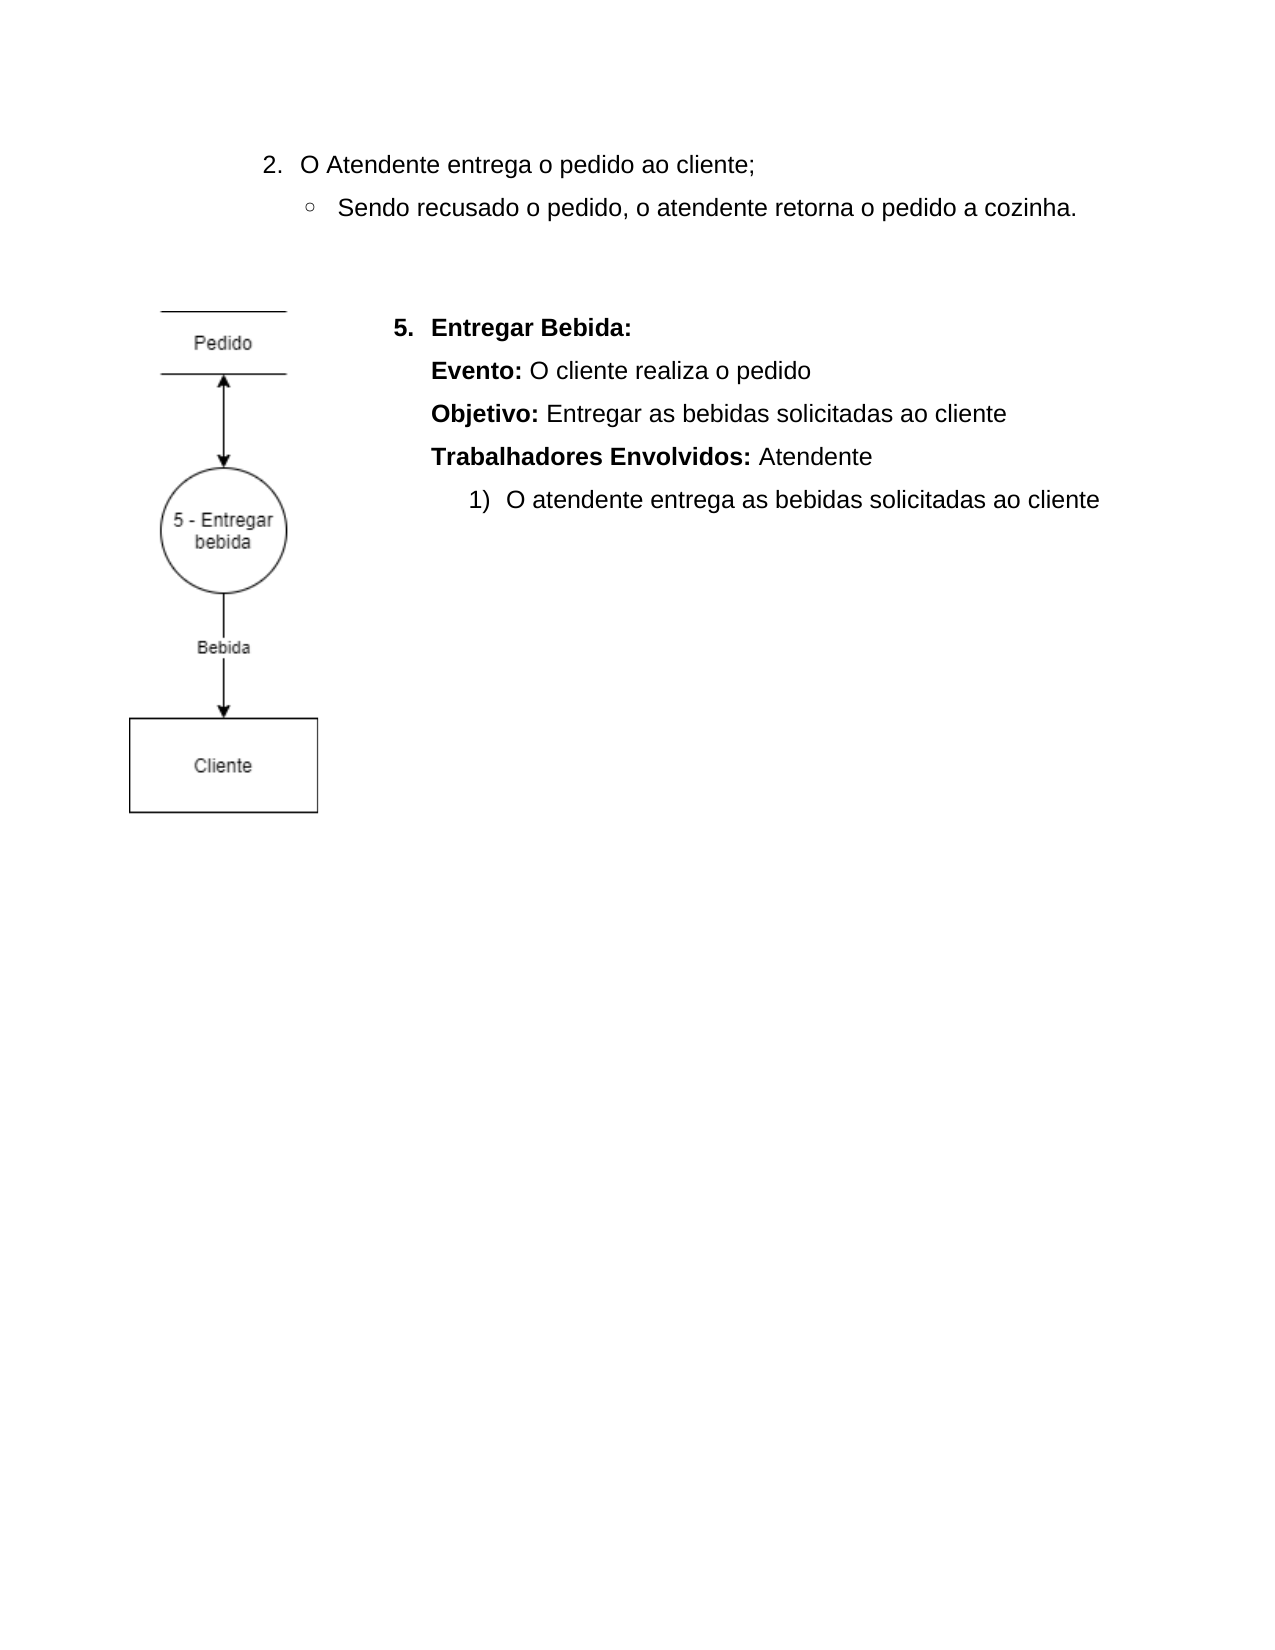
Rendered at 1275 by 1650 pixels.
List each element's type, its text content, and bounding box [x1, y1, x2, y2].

list Objetivo: Entregar as bebidas solicitadas ao cliente [319, 399, 1125, 428]
list O atendente entrega as bebidas solicitadas ao cliente [319, 485, 1125, 514]
list O Atendente entrega o pedido ao cliente; [262, 150, 1125, 179]
list Sendo recusado o pedido, o atendente retorna o pedido a cozinha. [300, 193, 1125, 222]
list Evento: O cliente realiza o pedido [319, 356, 1125, 385]
picture [129, 311, 319, 815]
list Trabalhadores Envolvidos: Atendente [319, 442, 1125, 471]
list Entregar Bebida: [319, 313, 1125, 342]
